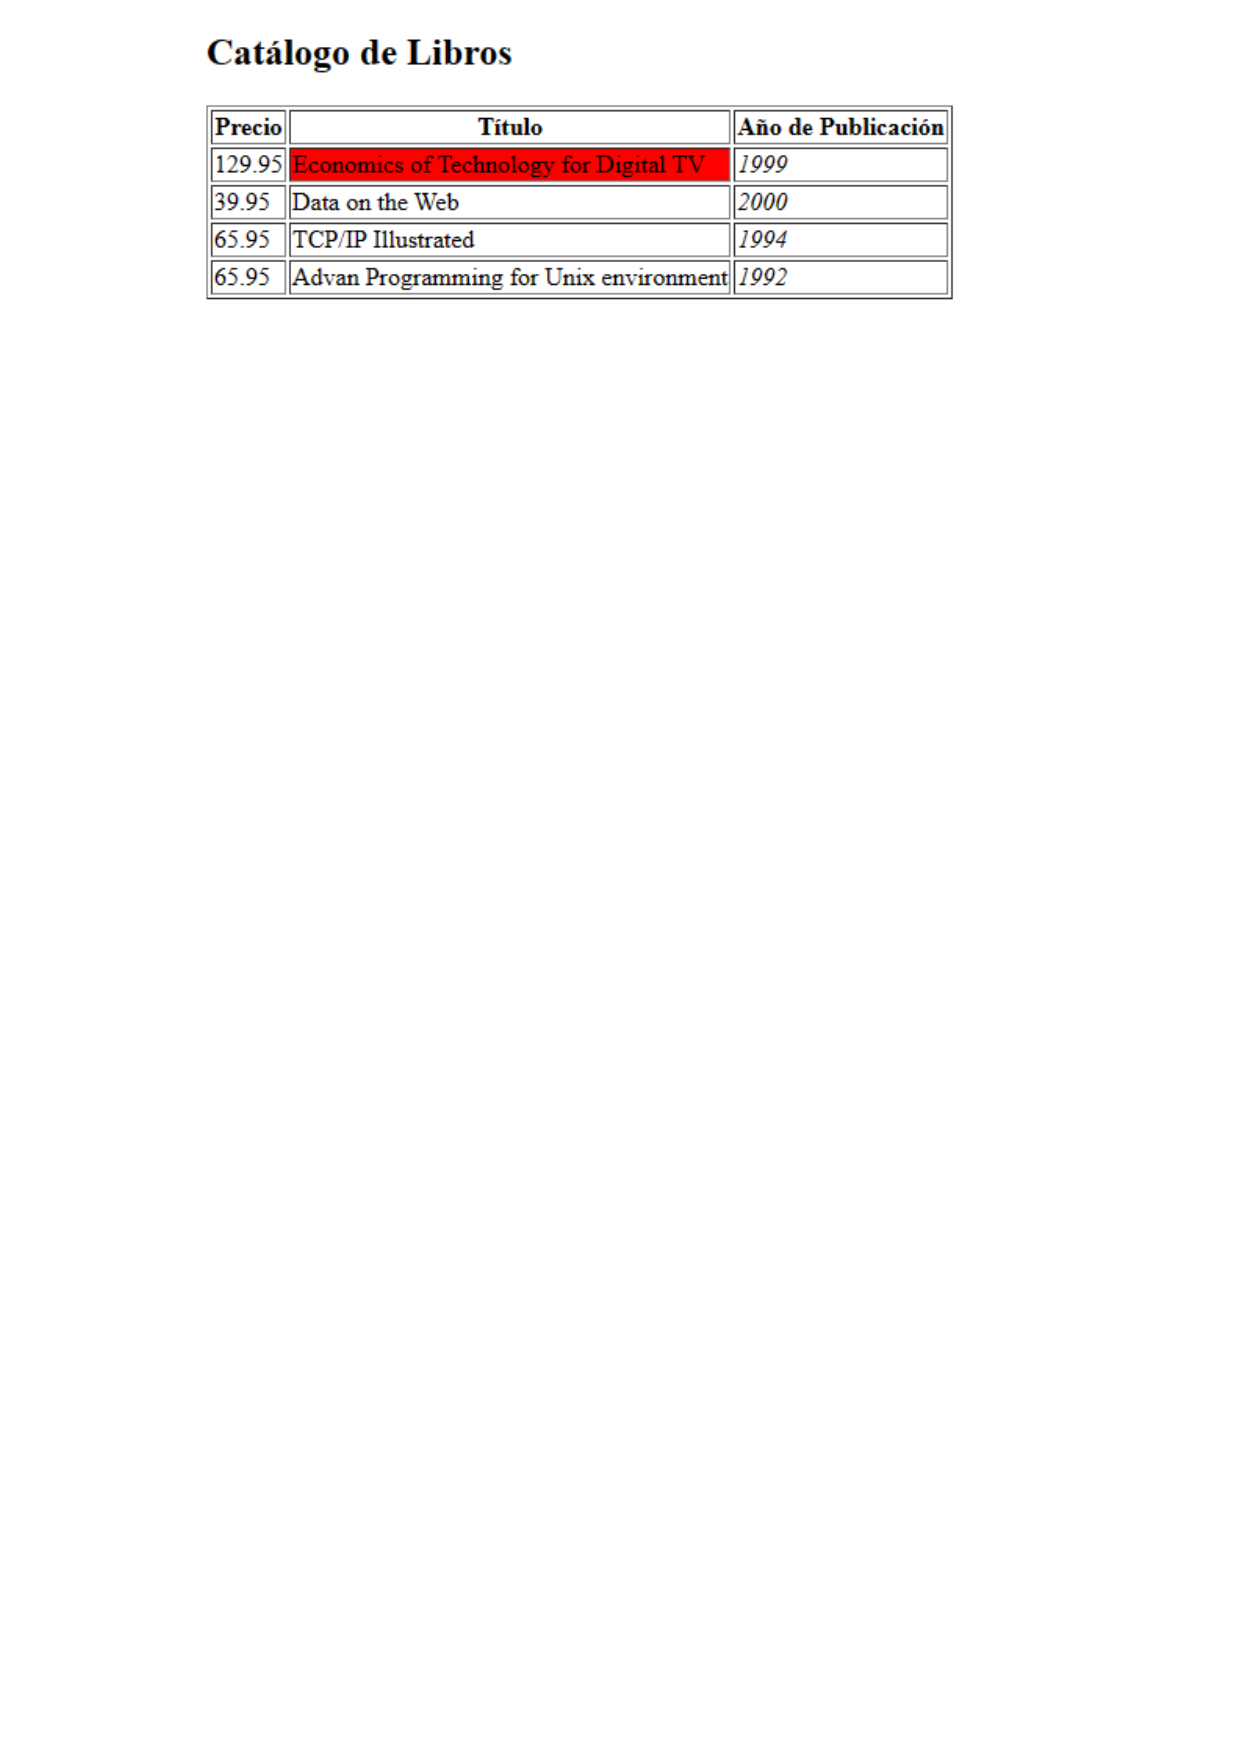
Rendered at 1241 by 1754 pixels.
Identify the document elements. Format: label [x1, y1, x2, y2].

picture [205, 32, 1035, 359]
